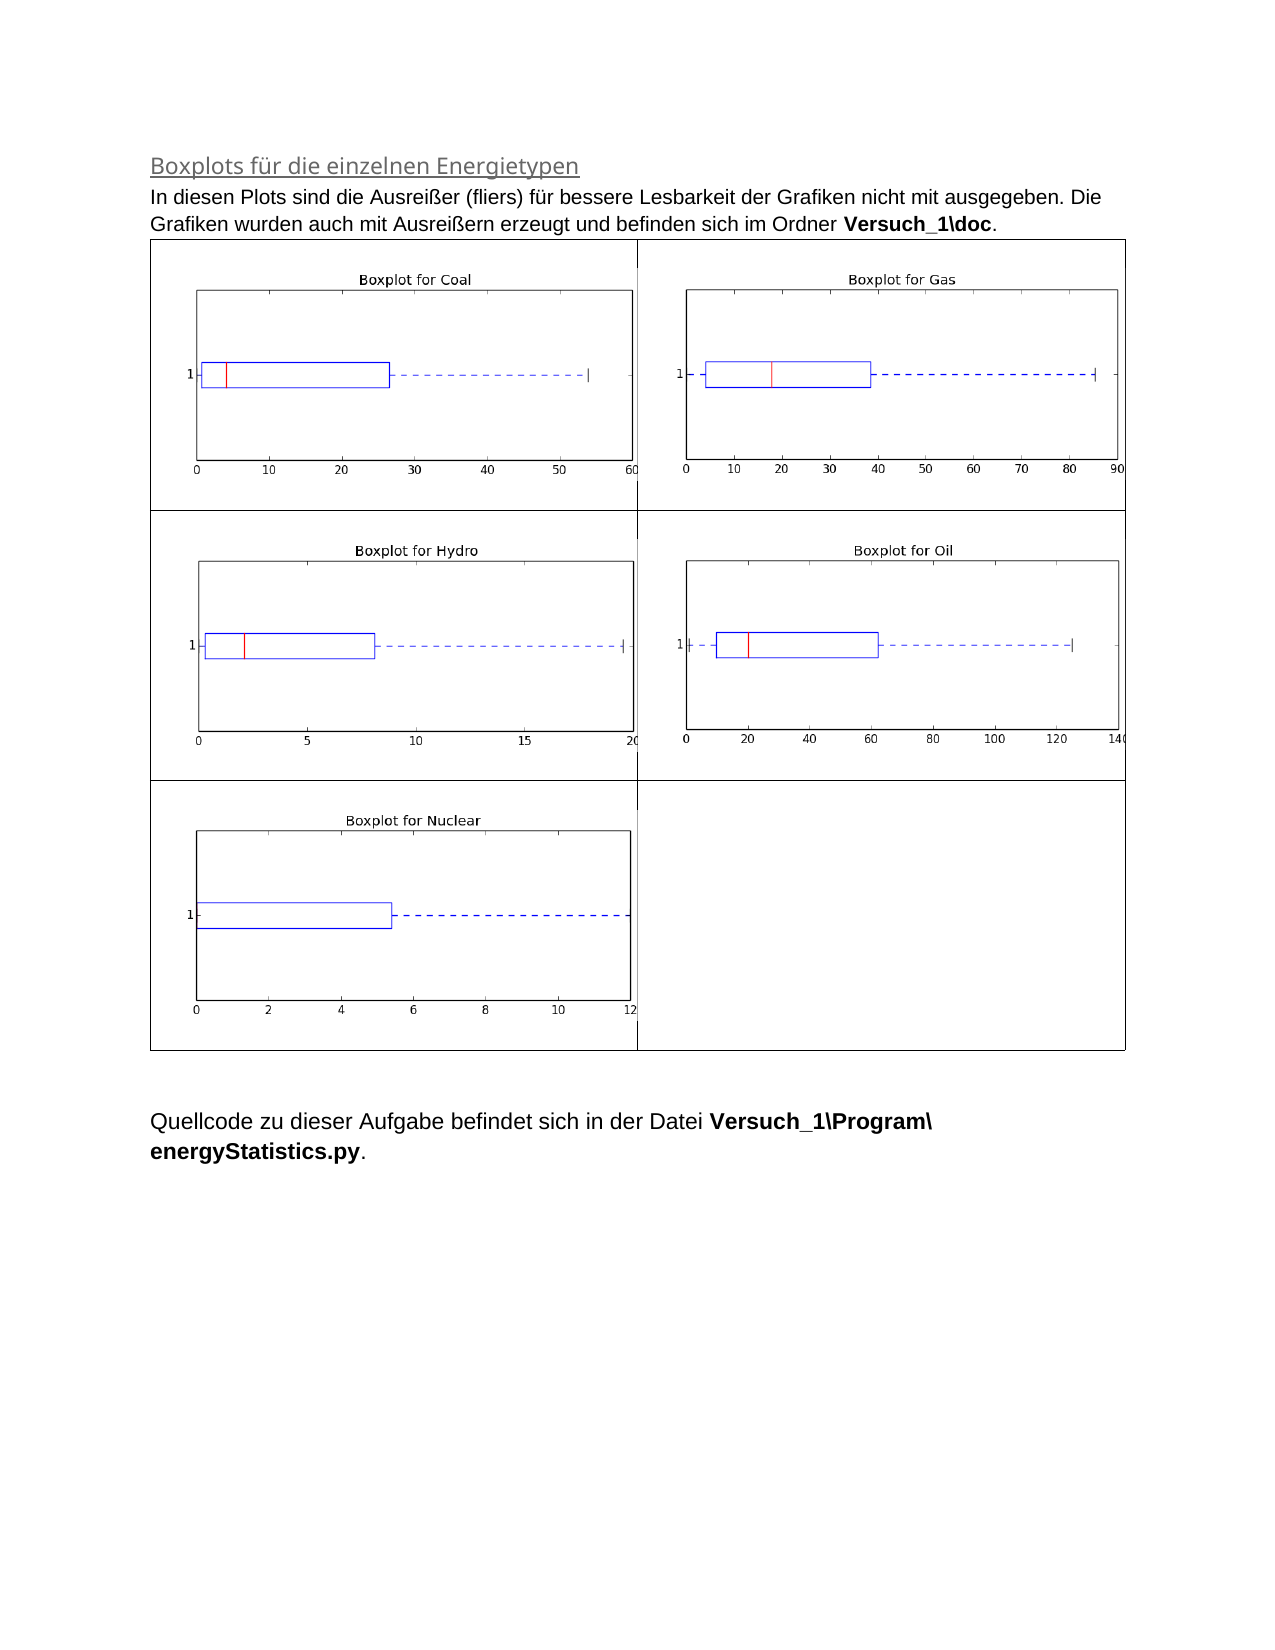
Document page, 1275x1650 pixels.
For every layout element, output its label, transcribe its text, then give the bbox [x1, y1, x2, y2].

table_cell [151, 781, 637, 1050]
picture [666, 268, 1125, 480]
table_cell [638, 511, 1125, 780]
table_header [151, 240, 637, 510]
picture [179, 268, 638, 481]
table_cell [151, 511, 637, 780]
picture [179, 539, 638, 752]
text In diesen Plots sind die Ausreißer (fliers) für bessere Lesbarkeit der Grafiken nicht mit ausgegeben. Die Grafiken wurden auch mit Ausreißern erzeugt und befinden sich im Ordner Versuch_1\doc. [150, 186, 1125, 236]
table_header [638, 240, 1125, 510]
table_cell [638, 781, 1125, 1050]
text Quellcode zu dieser Aufgabe befindet sich in der Datei Versuch_1\Program\energyStatistics.py. [150, 1109, 1125, 1164]
subtitle Boxplots für die einzelnen Energietypen [150, 150, 1125, 181]
picture [179, 810, 638, 1021]
picture [666, 539, 1125, 750]
